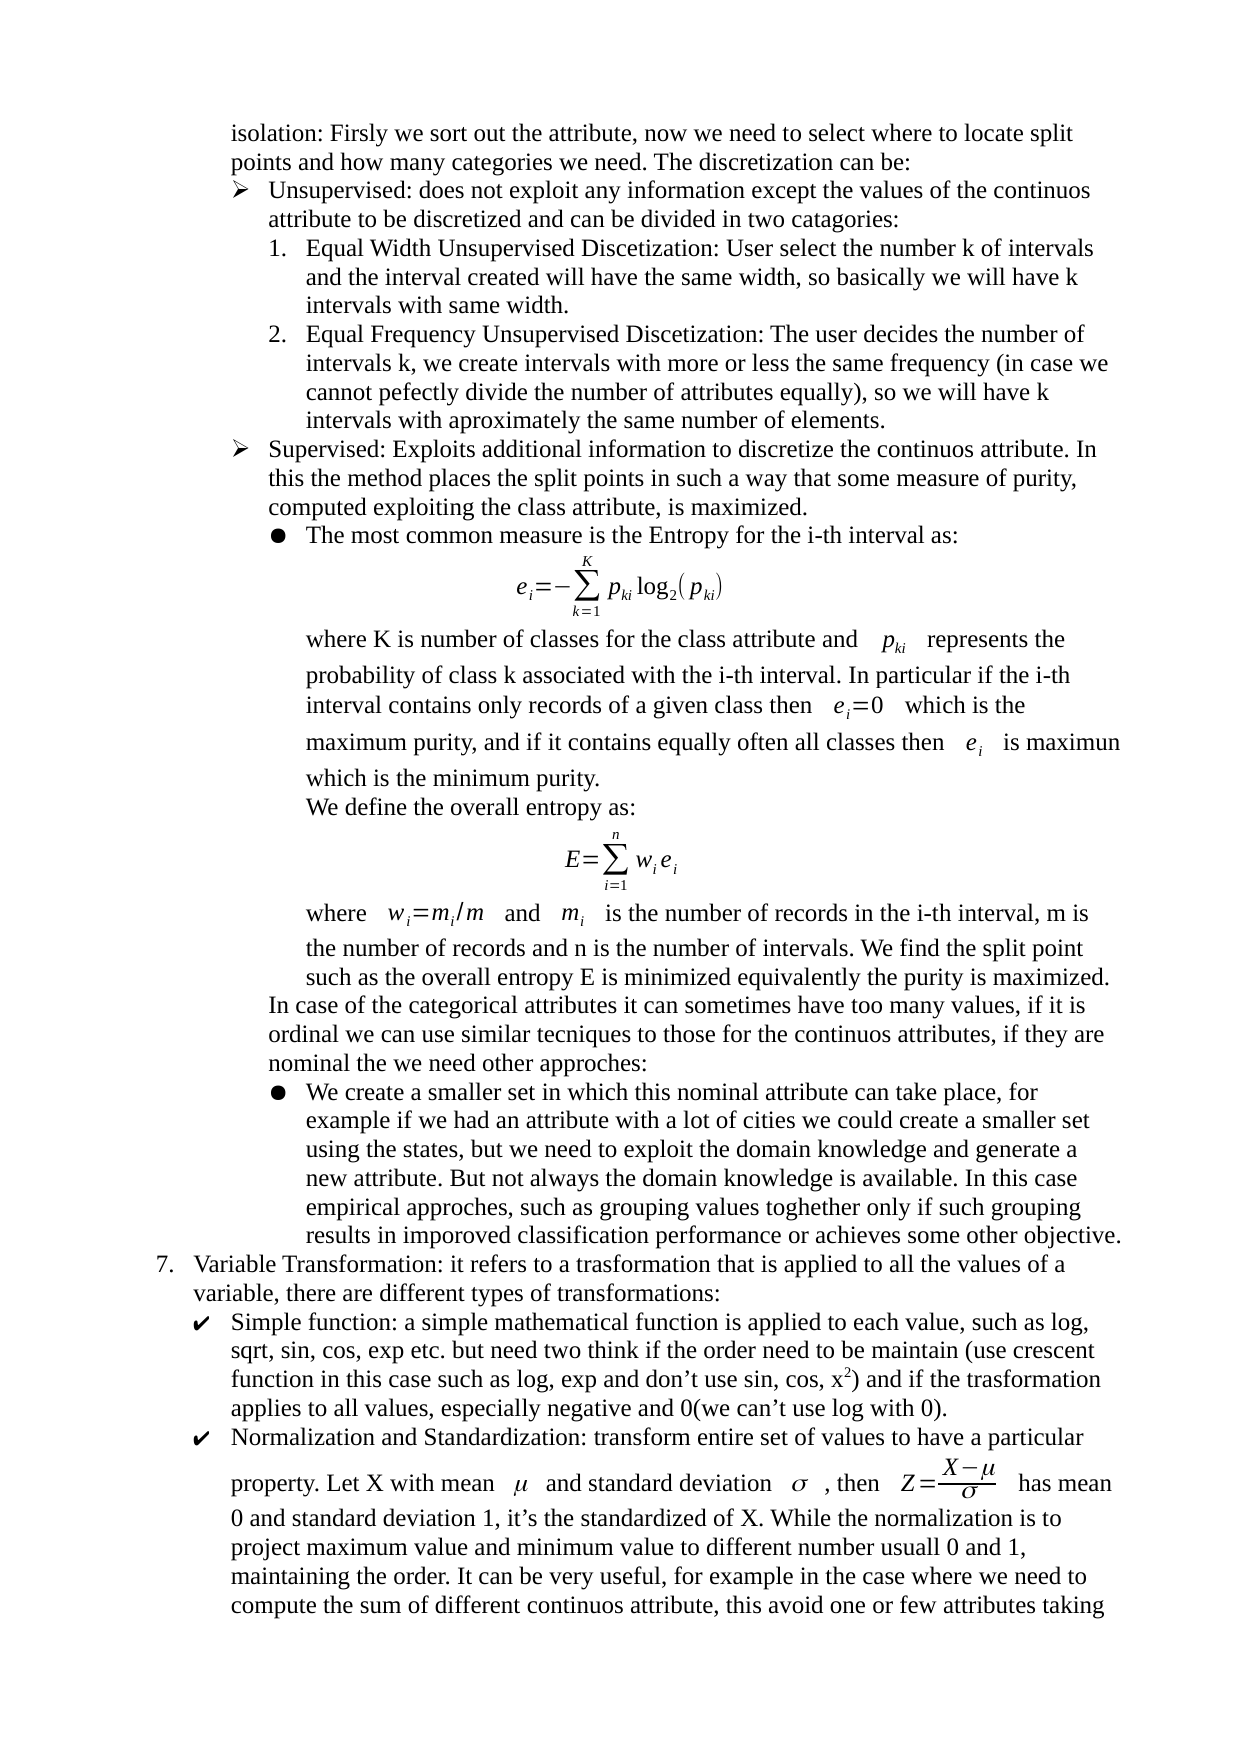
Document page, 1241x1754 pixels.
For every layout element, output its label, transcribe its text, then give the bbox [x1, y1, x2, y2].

list isolation: Firsly we sort out the attribute, now we need to select where to locate split points and how many categories we need. The discretization can be: [193, 118, 1122, 176]
list The most common measure is the Entropy for the i-th interval as: [268, 521, 1122, 549]
list Variable Transformation: it refers to a trasformation that is applied to all the values of a variable, there are different types of transformations: [156, 1249, 1122, 1307]
list We define the overall entropy as: [268, 792, 1122, 820]
list Equal Width Unsupervised Discetization: User select the number k of intervals and the interval created will have the same width, so basically we will have k intervals with same width. [268, 233, 1122, 319]
list Simple function: a simple mathematical function is applied to each value, such as log, sqrt, sin, cos, exp etc. but need two think if the order need to be maintain (use crescent function in this case such as log, exp and don’t use sin, cos, x2) and if the trasformation applies to all values, especially negative and 0(we can’t use log with 0). [193, 1307, 1122, 1422]
list In case of the categorical attributes it can sometimes have too many values, if it is ordinal we can use similar tecniques to those for the continuos attributes, if they are nominal the we need other approches: [231, 991, 1122, 1077]
list where K is number of classes for the class attribute andrepresents the probability of class k associated with the i-th interval. In particular if the i-th interval contains only records of a given class thenwhich is the maximum purity, and if it contains equally often all classes thenis maximun which is the minimum purity. [268, 549, 1122, 792]
list Normalization and Standardization: transform entire set of values to have a particular property. Let X with meanand standard deviation, thenhas mean 0 and standard deviation 1, it’s the standardized of X. While the normalization is to project maximum value and minimum value to different number usuall 0 and 1, maintaining the order. It can be very useful, for example in the case where we need to compute the sum of different continuos attribute, this avoid one or few attributes taking [193, 1422, 1122, 1618]
list Unsupervised: does not exploit any information except the values of the continuos attribute to be discretized and can be divided in two catagories: [231, 176, 1122, 233]
list whereandis the number of records in the i-th interval, m is the number of records and n is the number of intervals. We find the split point such as the overall entropy E is minimized equivalently the purity is maximized. [268, 820, 1122, 991]
list Equal Frequency Unsupervised Discetization: The user decides the number of intervals k, we create intervals with more or less the same frequency (in case we cannot pefectly divide the number of attributes equally), so we will have k intervals with aproximately the same number of elements. [268, 319, 1122, 434]
list We create a smaller set in which this nominal attribute can take place, for example if we had an attribute with a lot of cities we could create a smaller set using the states, but we need to exploit the domain knowledge and generate a new attribute. But not always the domain knowledge is available. In this case empirical approches, such as grouping values toghether only if such grouping results in imporoved classification performance or achieves some other objective. [268, 1077, 1122, 1249]
list Supervised: Exploits additional information to discretize the continuos attribute. In this the method places the split points in such a way that some measure of purity, computed exploiting the class attribute, is maximized. [231, 434, 1122, 521]
